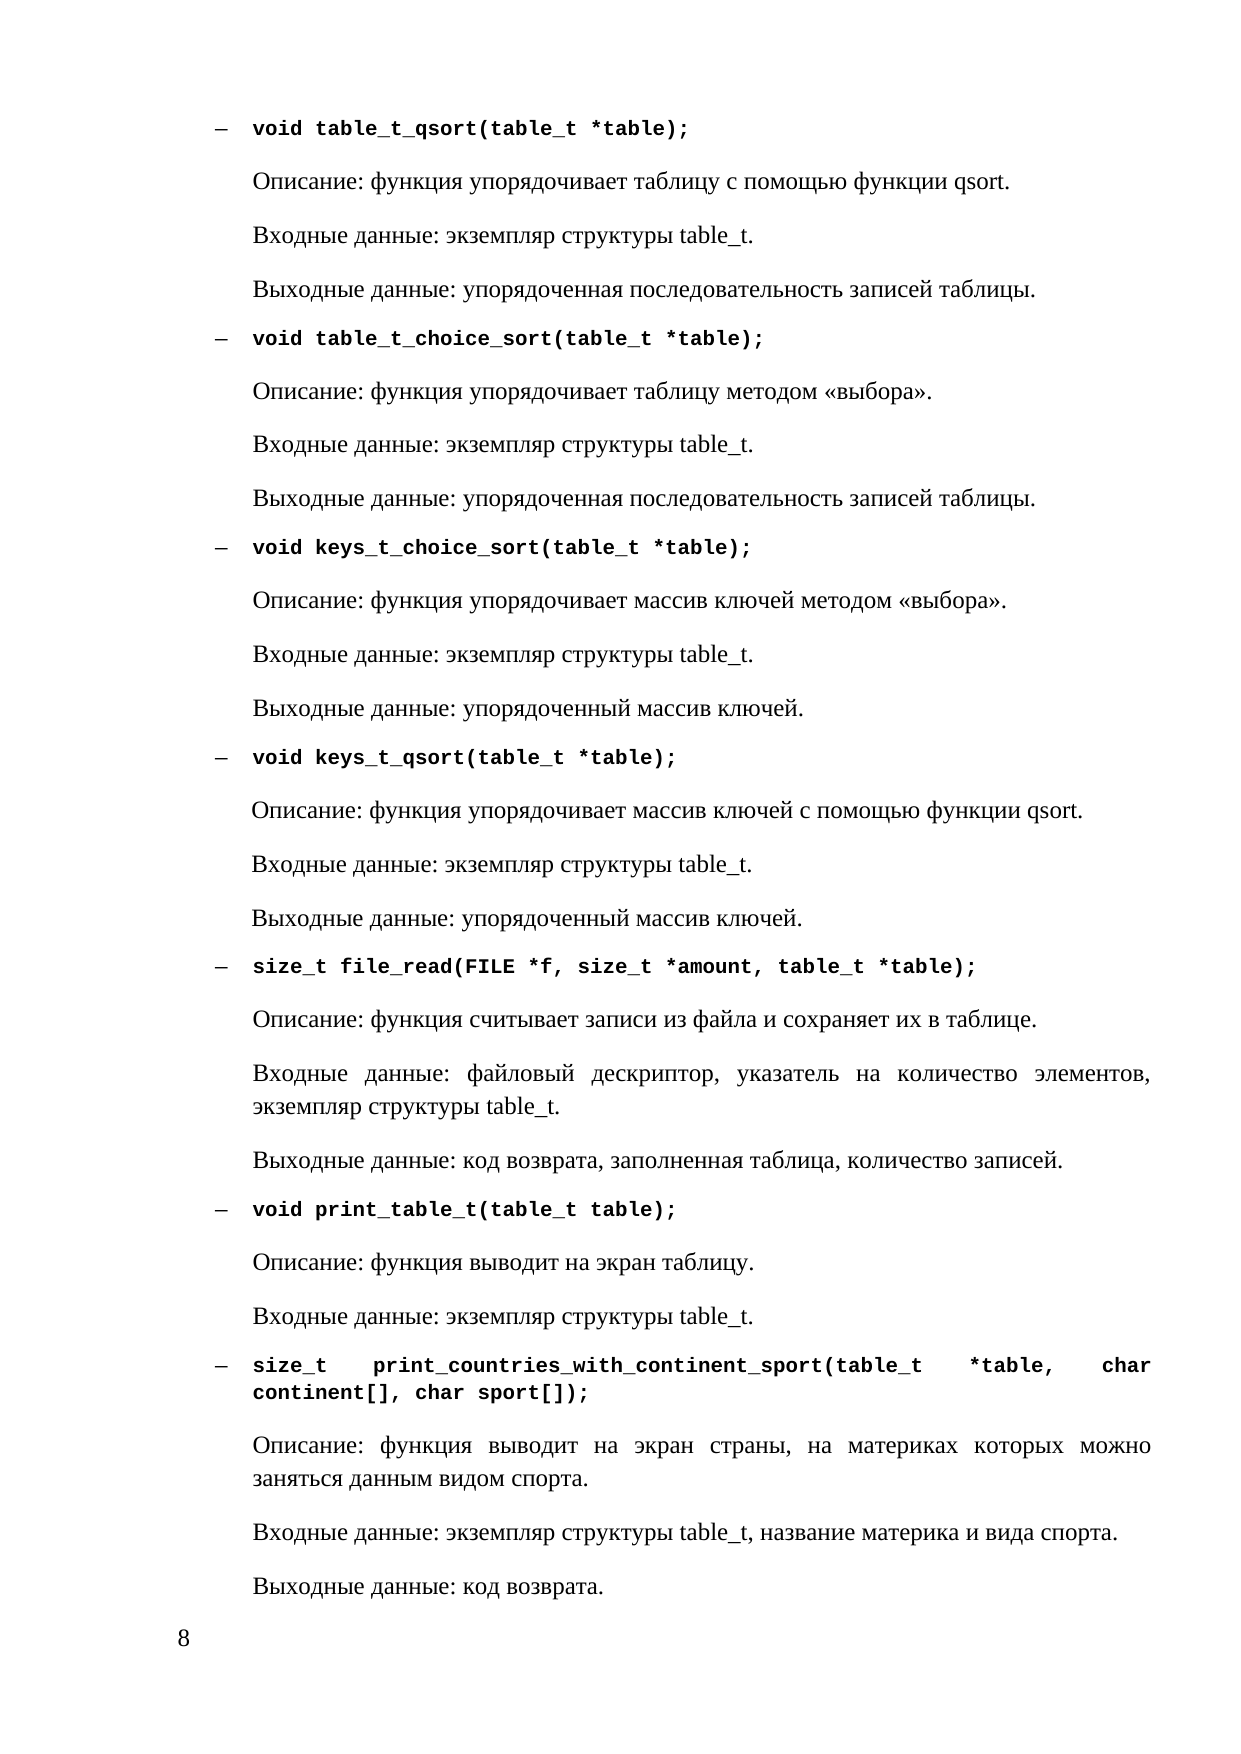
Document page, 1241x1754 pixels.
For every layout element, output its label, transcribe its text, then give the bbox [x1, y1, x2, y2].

list Описание: функция упорядочивает массив ключей методом «выбора». [215, 585, 1152, 614]
list Выходные данные: упорядоченная последовательность записей таблицы. [215, 274, 1152, 303]
list void keys_t_qsort(table_t *table); [215, 747, 1152, 771]
list void keys_t_choice_sort(table_t *table); [215, 537, 1152, 561]
list Выходные данные: упорядоченная последовательность записей таблицы. [215, 483, 1152, 512]
list Входные данные: экземпляр структуры table_t, название материка и вида спорта. [215, 1517, 1152, 1546]
list void table_t_choice_sort(table_t *table); [215, 328, 1152, 351]
list Описание: функция выводит на экран таблицу. [215, 1247, 1152, 1276]
list Входные данные: экземпляр структуры table_t. [215, 639, 1152, 668]
list void print_table_t(table_t table); [215, 1199, 1152, 1223]
list Выходные данные: код возврата, заполненная таблица, количество записей. [215, 1145, 1152, 1174]
list Описание: функция считывает записи из файла и сохраняет их в таблице. [215, 1004, 1152, 1033]
list Входные данные: экземпляр структуры table_t. [215, 220, 1152, 249]
list Описание: функция упорядочивает таблицу с помощью функции qsort. [215, 166, 1152, 195]
list void table_t_qsort(table_t *table); [215, 118, 1152, 142]
list Описание: функция упорядочивает таблицу методом «выбора». [215, 376, 1152, 404]
list size_t file_read(FILE *f, size_t *amount, table_t *table); [215, 956, 1152, 980]
list Входные данные: экземпляр структуры table_t. [215, 1301, 1152, 1330]
list Входные данные: экземпляр структуры table_t. [215, 429, 1152, 458]
list size_t print_countries_with_continent_sport(table_t *table, char continent[], char sport[]); [215, 1355, 1152, 1406]
list Описание: функция выводит на экран страны, на материках которых можно заняться данным видом спорта. [215, 1430, 1152, 1492]
text Выходные данные: упорядоченный массив ключей. [177, 903, 1152, 931]
list Выходные данные: код возврата. [215, 1571, 1152, 1599]
list Входные данные: файловый дескриптор, указатель на количество элементов, экземпляр структуры table_t. [215, 1058, 1152, 1120]
list Выходные данные: упорядоченный массив ключей. [215, 693, 1152, 722]
text Описание: функция упорядочивает массив ключей с помощью функции qsort. [177, 795, 1152, 824]
text Входные данные: экземпляр структуры table_t. [177, 849, 1152, 877]
